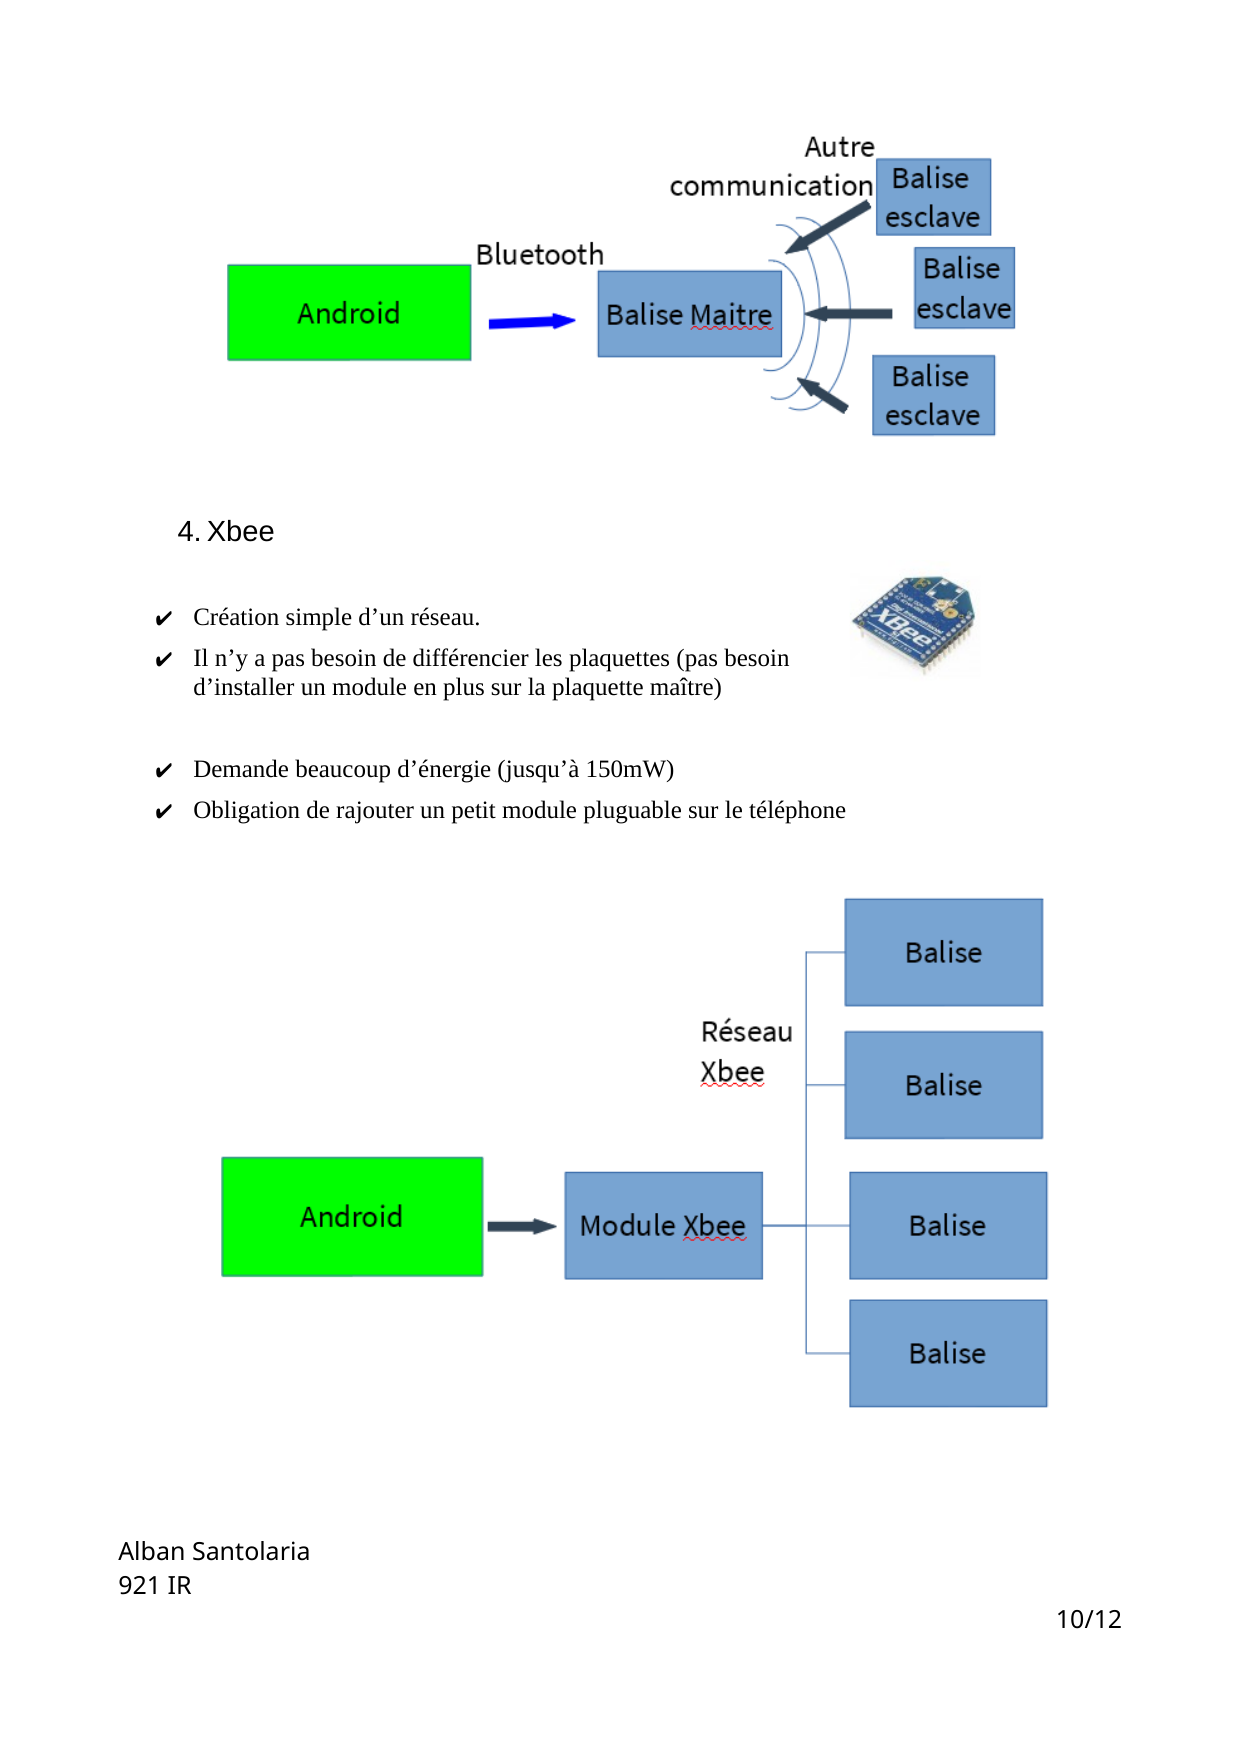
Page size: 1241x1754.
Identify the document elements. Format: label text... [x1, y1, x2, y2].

list Demande beaucoup d’énergie (jusqu’à 150mW) [156, 754, 1122, 783]
subtitle Xbee [177, 514, 1122, 548]
list Création simple d’un réseau. [156, 602, 849, 630]
picture [849, 560, 981, 692]
list Obligation de rajouter un petit module pluguable sur le téléphone [156, 795, 1122, 824]
picture [222, 118, 1019, 449]
list Il n’y a pas besoin de différencier les plaquettes (pas besoin d’installer un module en plus sur la plaquette maître) [156, 643, 1122, 700]
list [981, 602, 1122, 630]
picture [190, 865, 1050, 1440]
